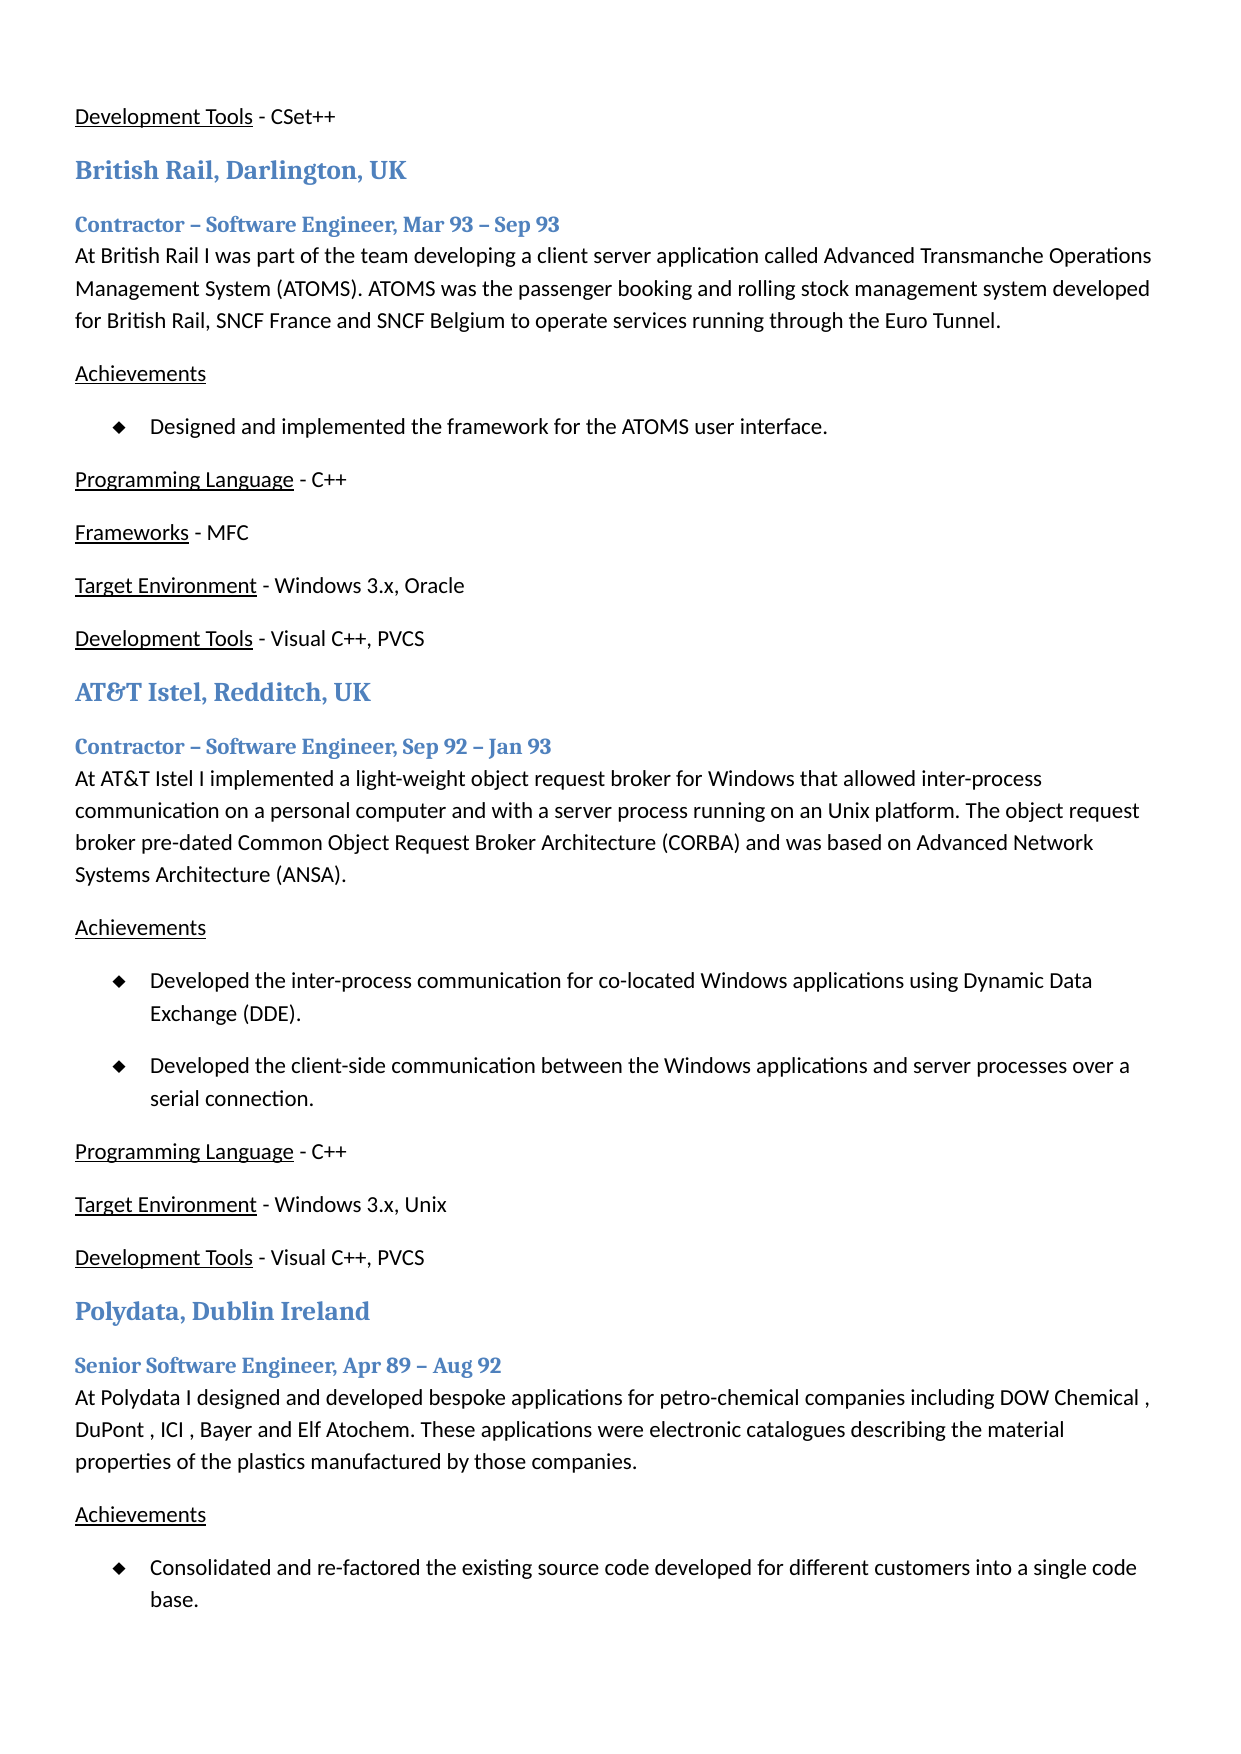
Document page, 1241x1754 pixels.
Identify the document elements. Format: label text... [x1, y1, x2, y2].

subtitle Contractor – Software Engineer, Sep 92 – Jan 93 [75, 734, 1165, 760]
list Designed and implemented the framework for the ATOMS user interface. [112, 412, 1165, 440]
text Development Tools - Visual C++, PVCS [75, 624, 1165, 652]
text Development Tools - Visual C++, PVCS [75, 1243, 1165, 1271]
text Frameworks - MFC [75, 518, 1165, 546]
text Programming Language - C++ [75, 1137, 1165, 1165]
list Developed the inter-process communication for co-located Windows applications using Dynamic Data Exchange (DDE). [112, 966, 1165, 1027]
text At AT&T Istel I implemented a light-weight object request broker for Windows that allowed inter-process communication on a personal computer and with a server process running on an Unix platform. The object request broker pre-dated Common Object Request Broker Architecture (CORBA) and was based on Advanced Network Systems Architecture (ANSA). [75, 764, 1165, 888]
subtitle British Rail, Darlington, UK [75, 155, 1165, 186]
text Achievements [75, 1500, 1165, 1528]
text At Polydata I designed and developed bespoke applications for petro-chemical companies including DOW Chemical , DuPont , ICI , Bayer and Elf Atochem. These applications were electronic catalogues describing the material properties of the plastics manufactured by those companies. [75, 1383, 1165, 1475]
subtitle Senior Software Engineer, Apr 89 – Aug 92 [75, 1352, 1165, 1379]
subtitle Polydata, Dublin Ireland [75, 1296, 1165, 1327]
subtitle AT&T Istel, Redditch, UK [75, 677, 1165, 708]
list Consolidated and re-factored the existing source code developed for different customers into a single code base. [112, 1553, 1165, 1613]
text Programming Language - C++ [75, 465, 1165, 493]
text Achievements [75, 359, 1165, 387]
subtitle Contractor – Software Engineer, Mar 93 – Sep 93 [75, 211, 1165, 238]
text Target Environment - Windows 3.x, Oracle [75, 571, 1165, 599]
list Developed the client-side communication between the Windows applications and server processes over a serial connection. [112, 1052, 1165, 1112]
text Achievements [75, 913, 1165, 941]
text At British Rail I was part of the team developing a client server application called Advanced Transmanche Operations Management System (ATOMS). ATOMS was the passenger booking and rolling stock management system developed for British Rail, SNCF France and SNCF Belgium to operate services running through the Euro Tunnel. [75, 242, 1165, 334]
text Development Tools - CSet++ [75, 102, 1165, 130]
text Target Environment - Windows 3.x, Unix [75, 1190, 1165, 1218]
